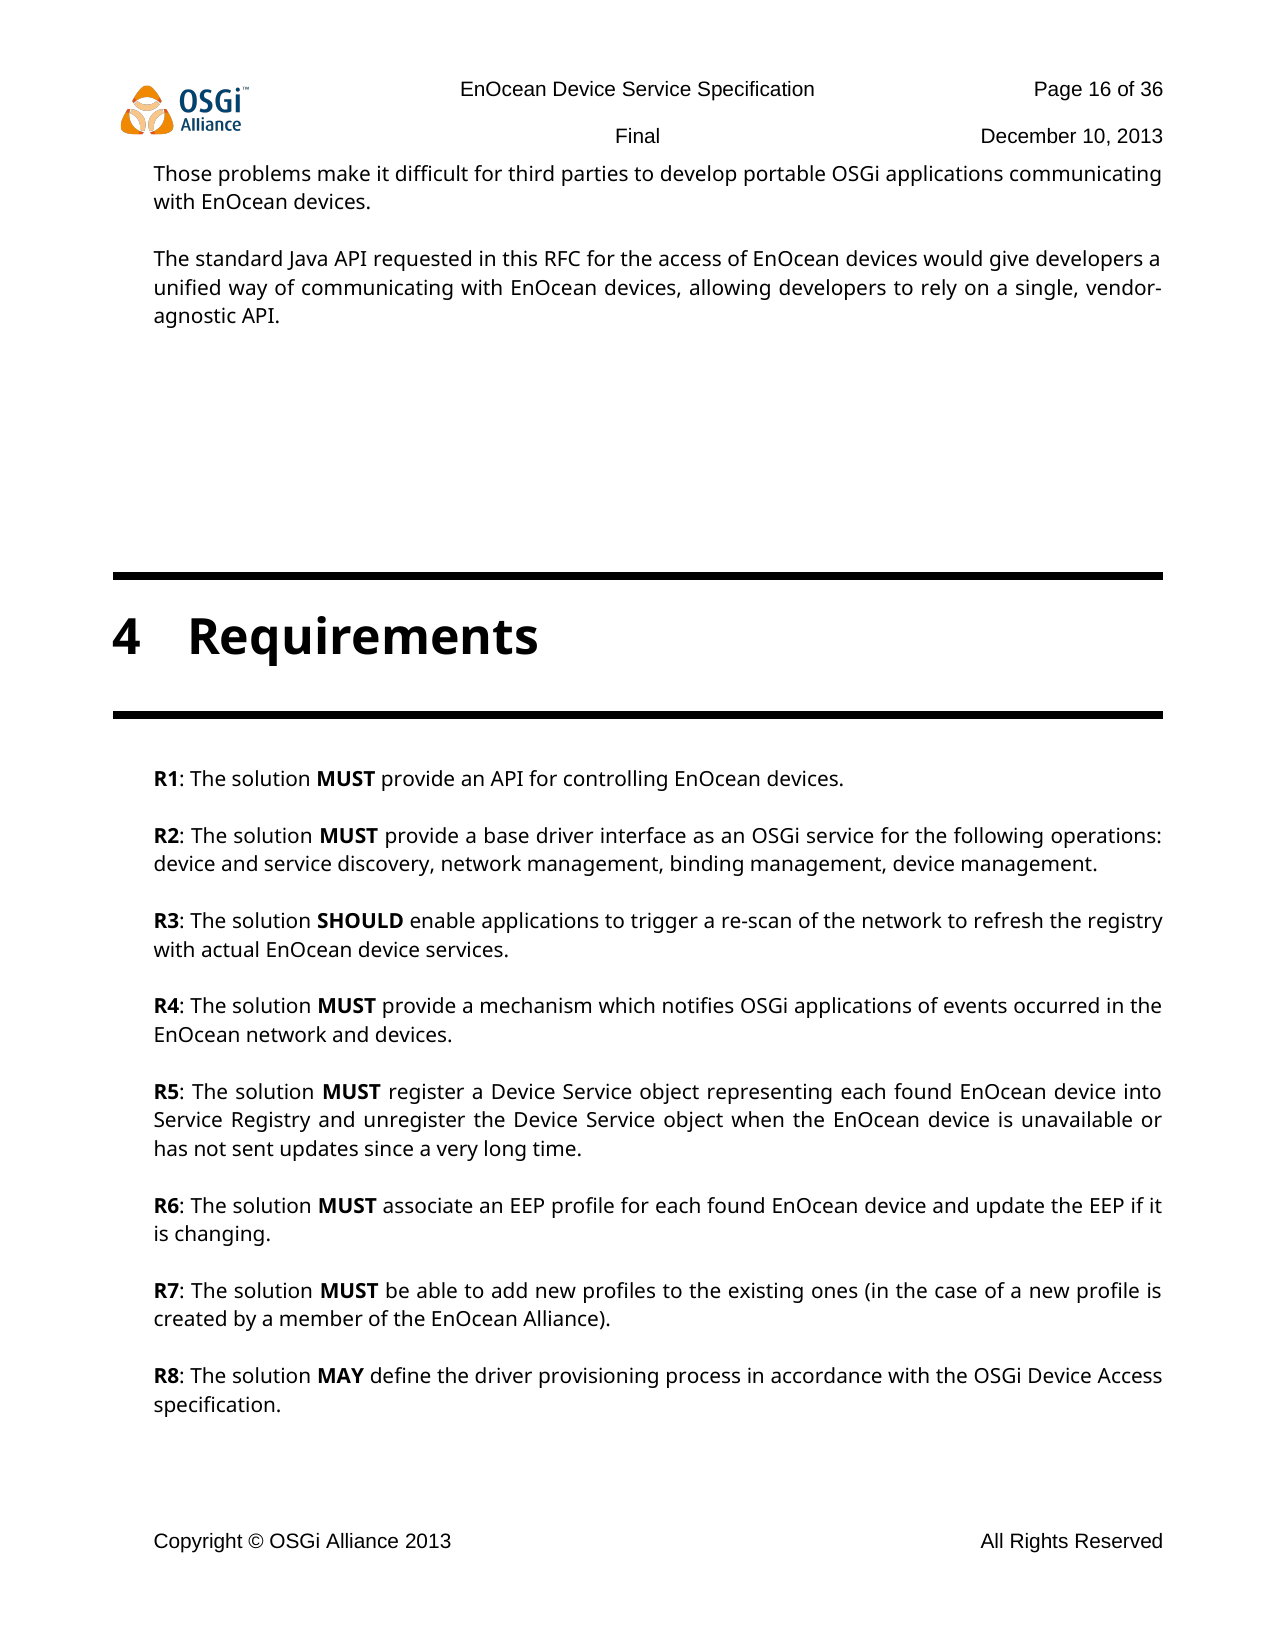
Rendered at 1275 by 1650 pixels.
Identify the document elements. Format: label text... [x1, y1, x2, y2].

text R6: The solution MUST associate an EEP profile for each found EnOcean device and update the EEP if it is changing. [153, 1191, 1163, 1248]
text Those problems make it difficult for third parties to develop portable OSGi applications communicating with EnOcean devices. [153, 159, 1163, 216]
text R8: The solution MAY define the driver provisioning process in accordance with the OSGi Device Access specification. [153, 1361, 1163, 1418]
text R3: The solution SHOULD enable applications to trigger a re-scan of the network to refresh the registry with actual EnOcean device services. [153, 906, 1163, 963]
text R4: The solution MUST provide a mechanism which notifies OSGi applications of events occurred in the EnOcean network and devices. [153, 992, 1163, 1048]
text R7: The solution MUST be able to add new profiles to the existing ones (in the case of a new profile is created by a member of the EnOcean Alliance). [153, 1276, 1163, 1333]
text R1: The solution MUST provide an API for controlling EnOcean devices. [153, 764, 1163, 793]
text The standard Java API requested in this RFC for the access of EnOcean devices would give developers a unified way of communicating with EnOcean devices, allowing developers to rely on a single, vendor-agnostic API. [153, 244, 1163, 329]
text R5: The solution MUST register a Device Service object representing each found EnOcean device into Service Registry and unregister the Device Service object when the EnOcean device is unavailable or has not sent updates since a very long time. [153, 1077, 1163, 1162]
text R2: The solution MUST provide a base driver interface as an OSGi service for the following operations: device and service discovery, network management, binding management, device management. [153, 821, 1163, 878]
picture [113, 78, 257, 142]
subtitle Requirements [112, 573, 1163, 719]
